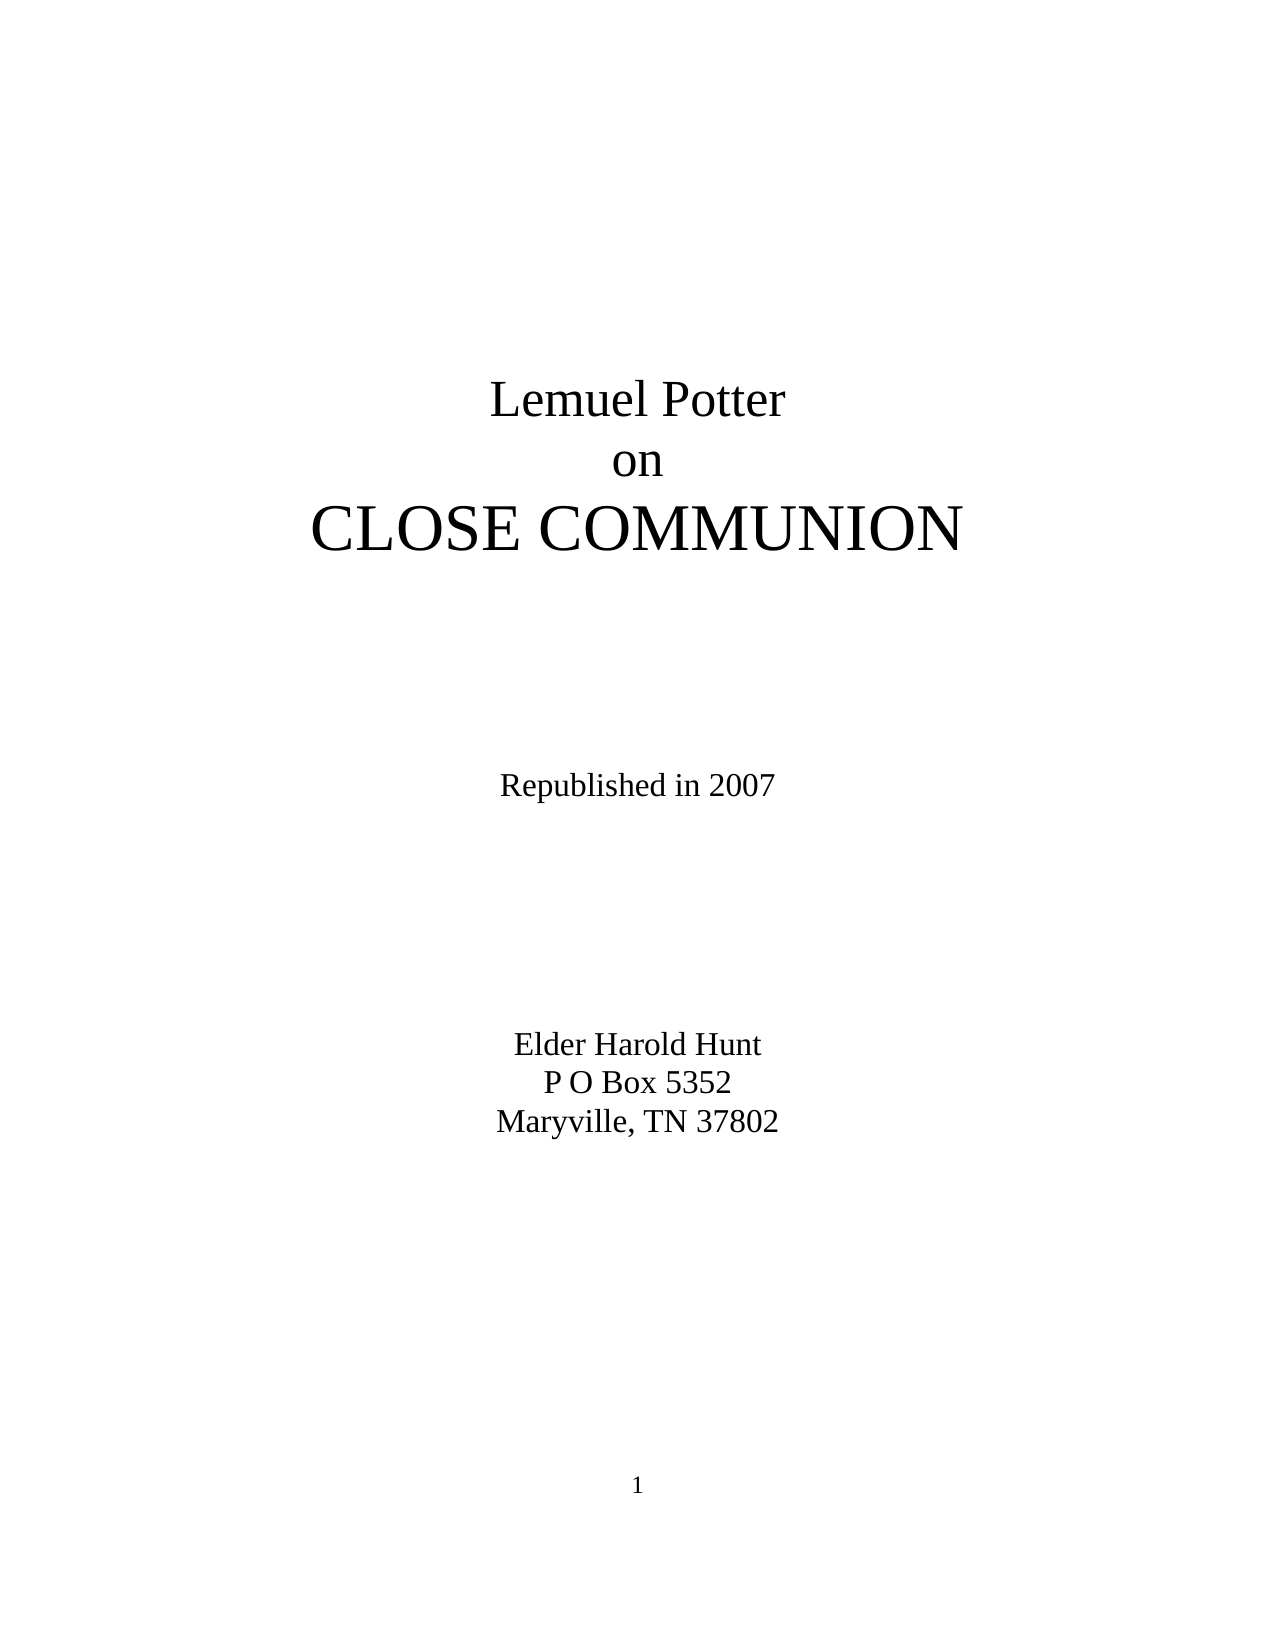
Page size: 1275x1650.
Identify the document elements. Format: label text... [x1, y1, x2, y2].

text Elder Harold Hunt [150, 1024, 1125, 1063]
text P O Box 5352 [150, 1063, 1125, 1101]
text Lemuel Potter [150, 368, 1125, 428]
text CLOSE COMMUNION [150, 488, 1125, 564]
text on [150, 428, 1125, 488]
text Republished in 2007 [150, 766, 1125, 804]
text Maryville, TN 37802 [150, 1101, 1125, 1139]
